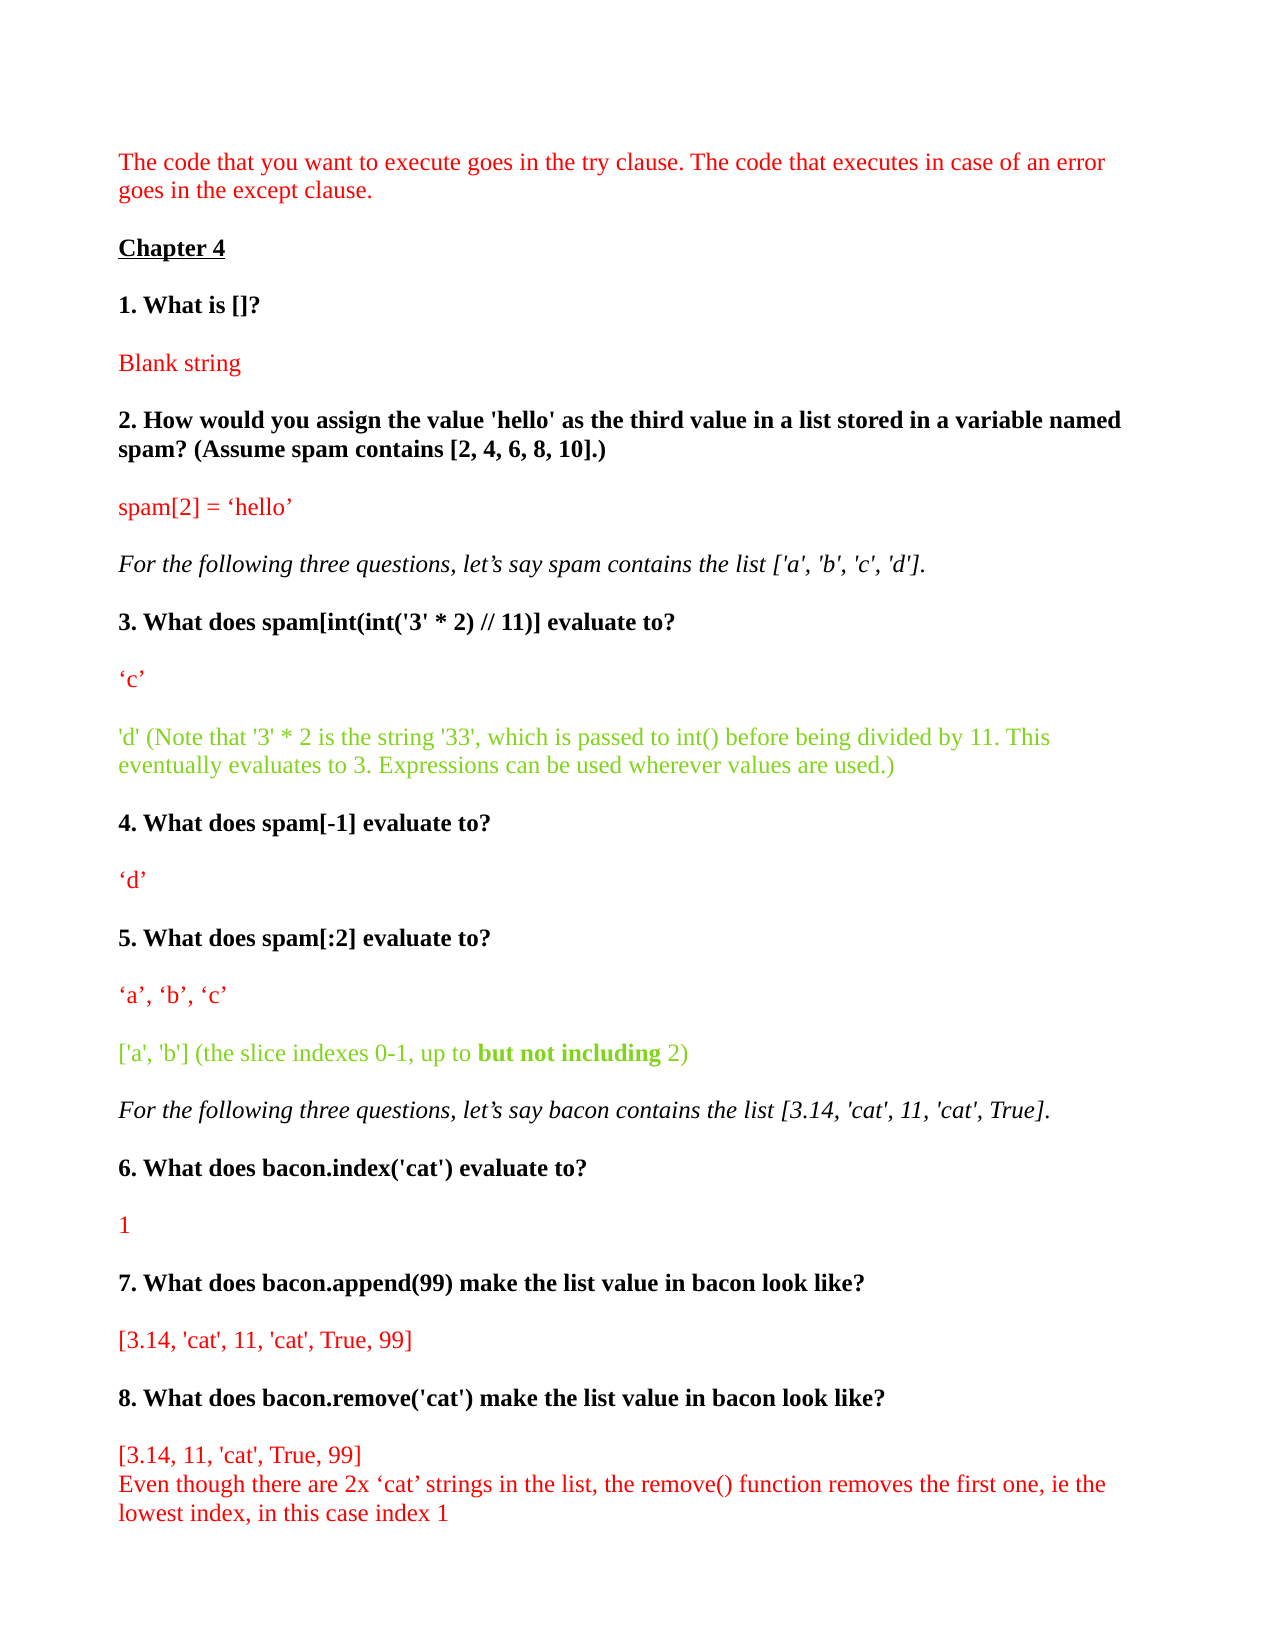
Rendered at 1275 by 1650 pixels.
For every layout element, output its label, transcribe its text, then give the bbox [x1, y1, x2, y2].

text 6. What does bacon.index('cat') evaluate to? [118, 1153, 1157, 1182]
text [3.14, 11, 'cat', True, 99] Even though there are 2x ‘cat’ strings in the list, the remove() function removes the first one, ie the lowest index, in this case index 1 [118, 1441, 1157, 1527]
text 'd' (Note that '3' * 2 is the string '33', which is passed to int() before being divided by 11. This eventually evaluates to 3. Expressions can be used wherever values are used.) [118, 722, 1157, 779]
text 1. What is []? [118, 291, 1157, 319]
text 7. What does bacon.append(99) make the list value in bacon look like? [118, 1268, 1157, 1297]
text Blank string [118, 348, 1157, 377]
text ‘a’, ‘b’, ‘c’ [118, 981, 1157, 1009]
text [3.14, 'cat', 11, 'cat', True, 99] [118, 1326, 1157, 1354]
text For the following three questions, let’s say spam contains the list ['a', 'b', 'c', 'd']. [118, 549, 1157, 578]
text 1 [118, 1211, 1157, 1239]
text The code that you want to execute goes in the try clause. The code that executes in case of an error goes in the except clause. [118, 147, 1157, 204]
text Chapter 4 [118, 233, 1157, 262]
text spam[2] = ‘hello’ [118, 492, 1157, 521]
text For the following three questions, let’s say bacon contains the list [3.14, 'cat', 11, 'cat', True]. [118, 1096, 1157, 1124]
text 2. How would you assign the value 'hello' as the third value in a list stored in a variable named spam? (Assume spam contains [2, 4, 6, 8, 10].) [118, 406, 1157, 463]
text ‘d’ [118, 866, 1157, 894]
text 3. What does spam[int(int('3' * 2) // 11)] evaluate to? [118, 607, 1157, 636]
text 8. What does bacon.remove('cat') make the list value in bacon look like? [118, 1383, 1157, 1412]
text 5. What does spam[:2] evaluate to? [118, 923, 1157, 952]
text 4. What does spam[-1] evaluate to? [118, 808, 1157, 837]
text ‘c’ [118, 664, 1157, 693]
text ['a', 'b'] (the slice indexes 0-1, up to but not including 2) [118, 1038, 1157, 1067]
